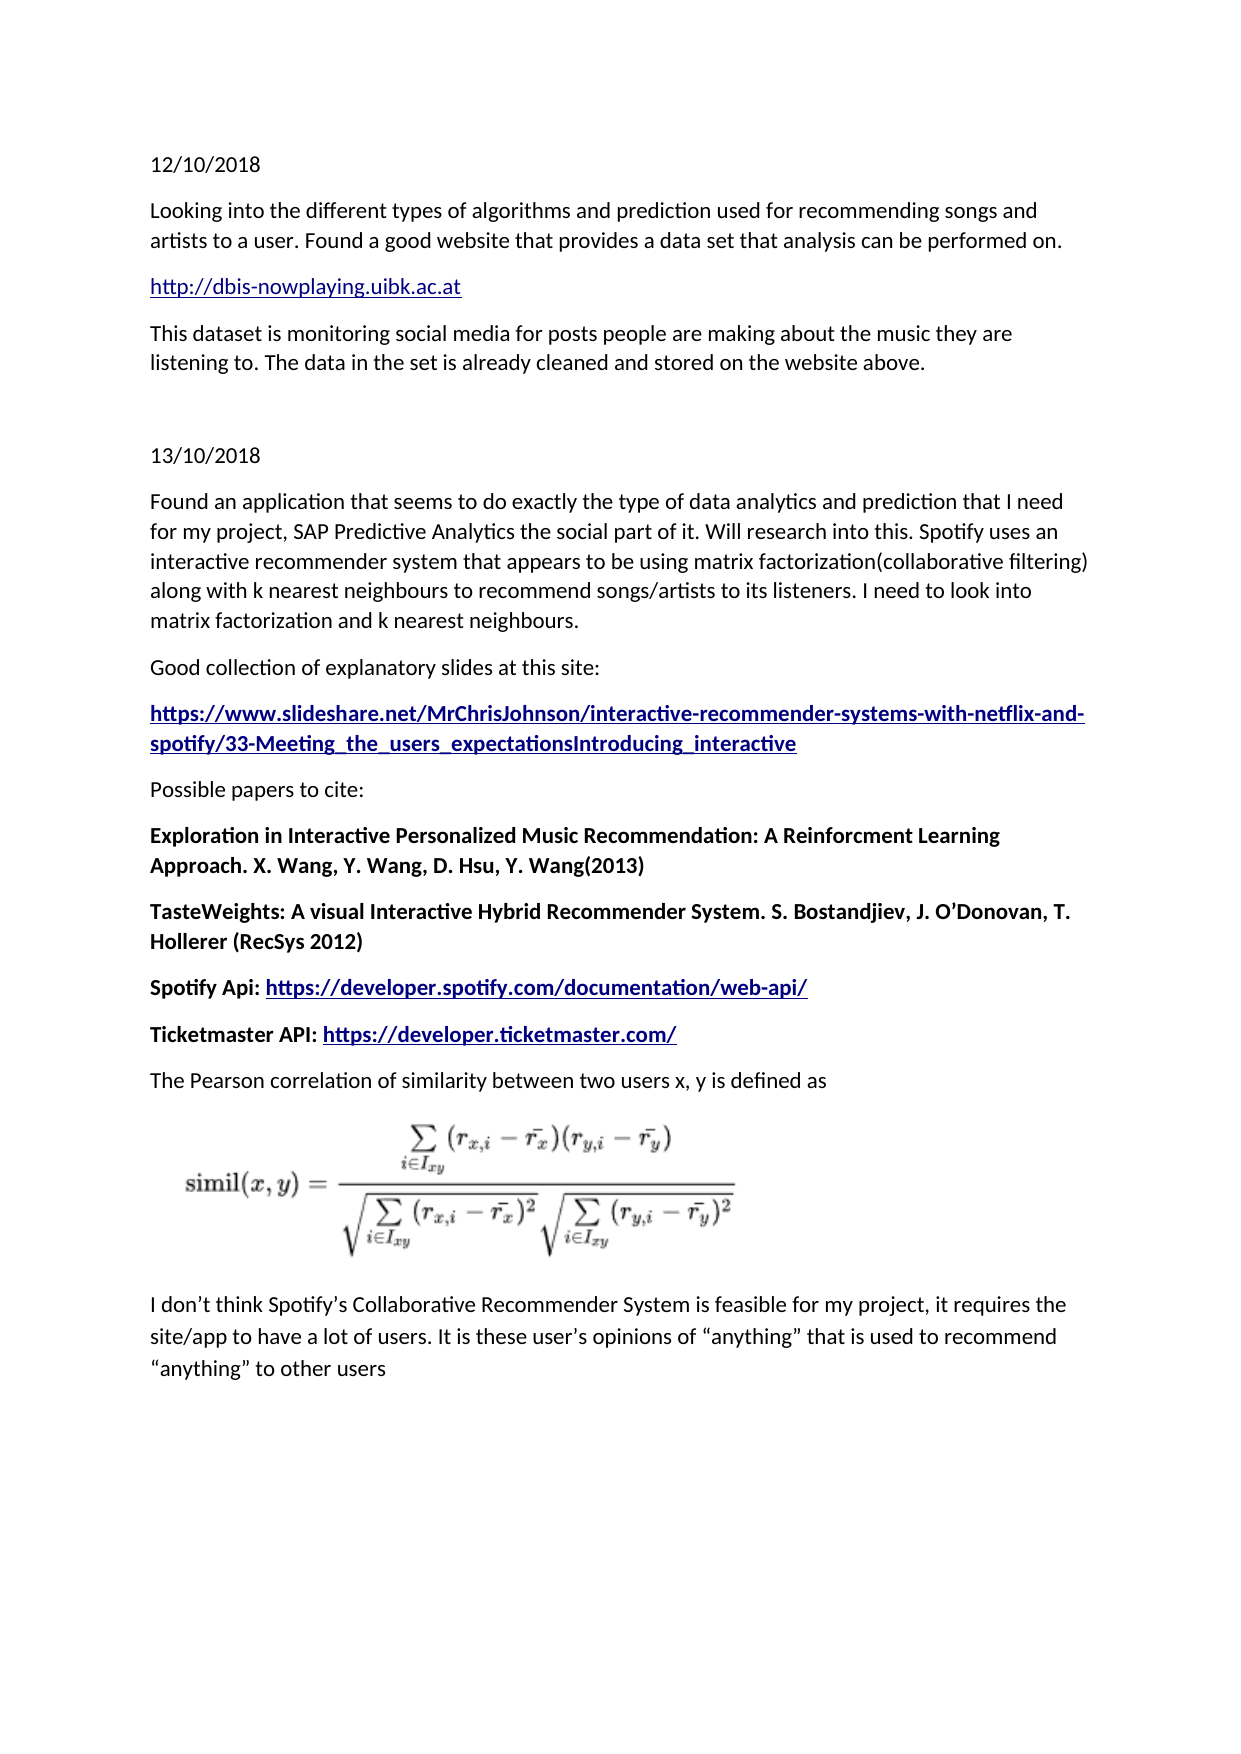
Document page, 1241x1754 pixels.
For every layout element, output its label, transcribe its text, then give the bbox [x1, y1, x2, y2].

text https://www.slideshare.net/MrChrisJohnson/interactive-recommender-systems-with-netflix-and-spotify/33-Meeting_the_users_expectationsIntroducing_interactive [150, 699, 1090, 757]
text Looking into the different types of algorithms and prediction used for recommending songs and artists to a user. Found a good website that provides a data set that analysis can be performed on. [150, 196, 1090, 254]
text The Pearson correlation of similarity between two users x, y is defined as [150, 1066, 1090, 1094]
text Good collection of explanatory slides at this site: [150, 653, 1090, 681]
text TasteWeights: A visual Interactive Hybrid Recommender System. S. Bostandjiev, J. O’Donovan, T. Hollerer (RecSys 2012) [150, 897, 1090, 955]
text 12/10/2018 [150, 150, 1090, 178]
text This dataset is monitoring social media for posts people are making about the music they are listening to. The data in the set is already cleaned and stored on the website above. [150, 319, 1090, 376]
text 13/10/2018 [150, 441, 1090, 469]
text Exploration in Interactive Personalized Music Recommendation: A Reinforcment Learning Approach. X. Wang, Y. Wang, D. Hsu, Y. Wang(2013) [150, 821, 1090, 879]
text Possible papers to cite: [150, 775, 1090, 803]
text Spotify Api: https://developer.spotify.com/documentation/web-api/ [150, 973, 1090, 1001]
text I don’t think Spotify’s Collaborative Recommender System is feasible for my project, it requires the site/app to have a lot of users. It is these user’s opinions of “anything” that is used to recommend “anything” to other users [150, 1290, 1090, 1383]
text http://dbis-nowplaying.uibk.ac.at [150, 272, 1090, 300]
text Ticketmaster API: https://developer.ticketmaster.com/ [150, 1020, 1090, 1048]
text Found an application that seems to do exactly the type of data analytics and prediction that I need for my project, SAP Predictive Analytics the social part of it. Will research into this. Spotify uses an interactive recommender system that appears to be using matrix factorization(collaborative filtering) along with k nearest neighbours to recommend songs/artists to its listeners. I need to look into matrix factorization and k nearest neighbours. [150, 487, 1090, 634]
